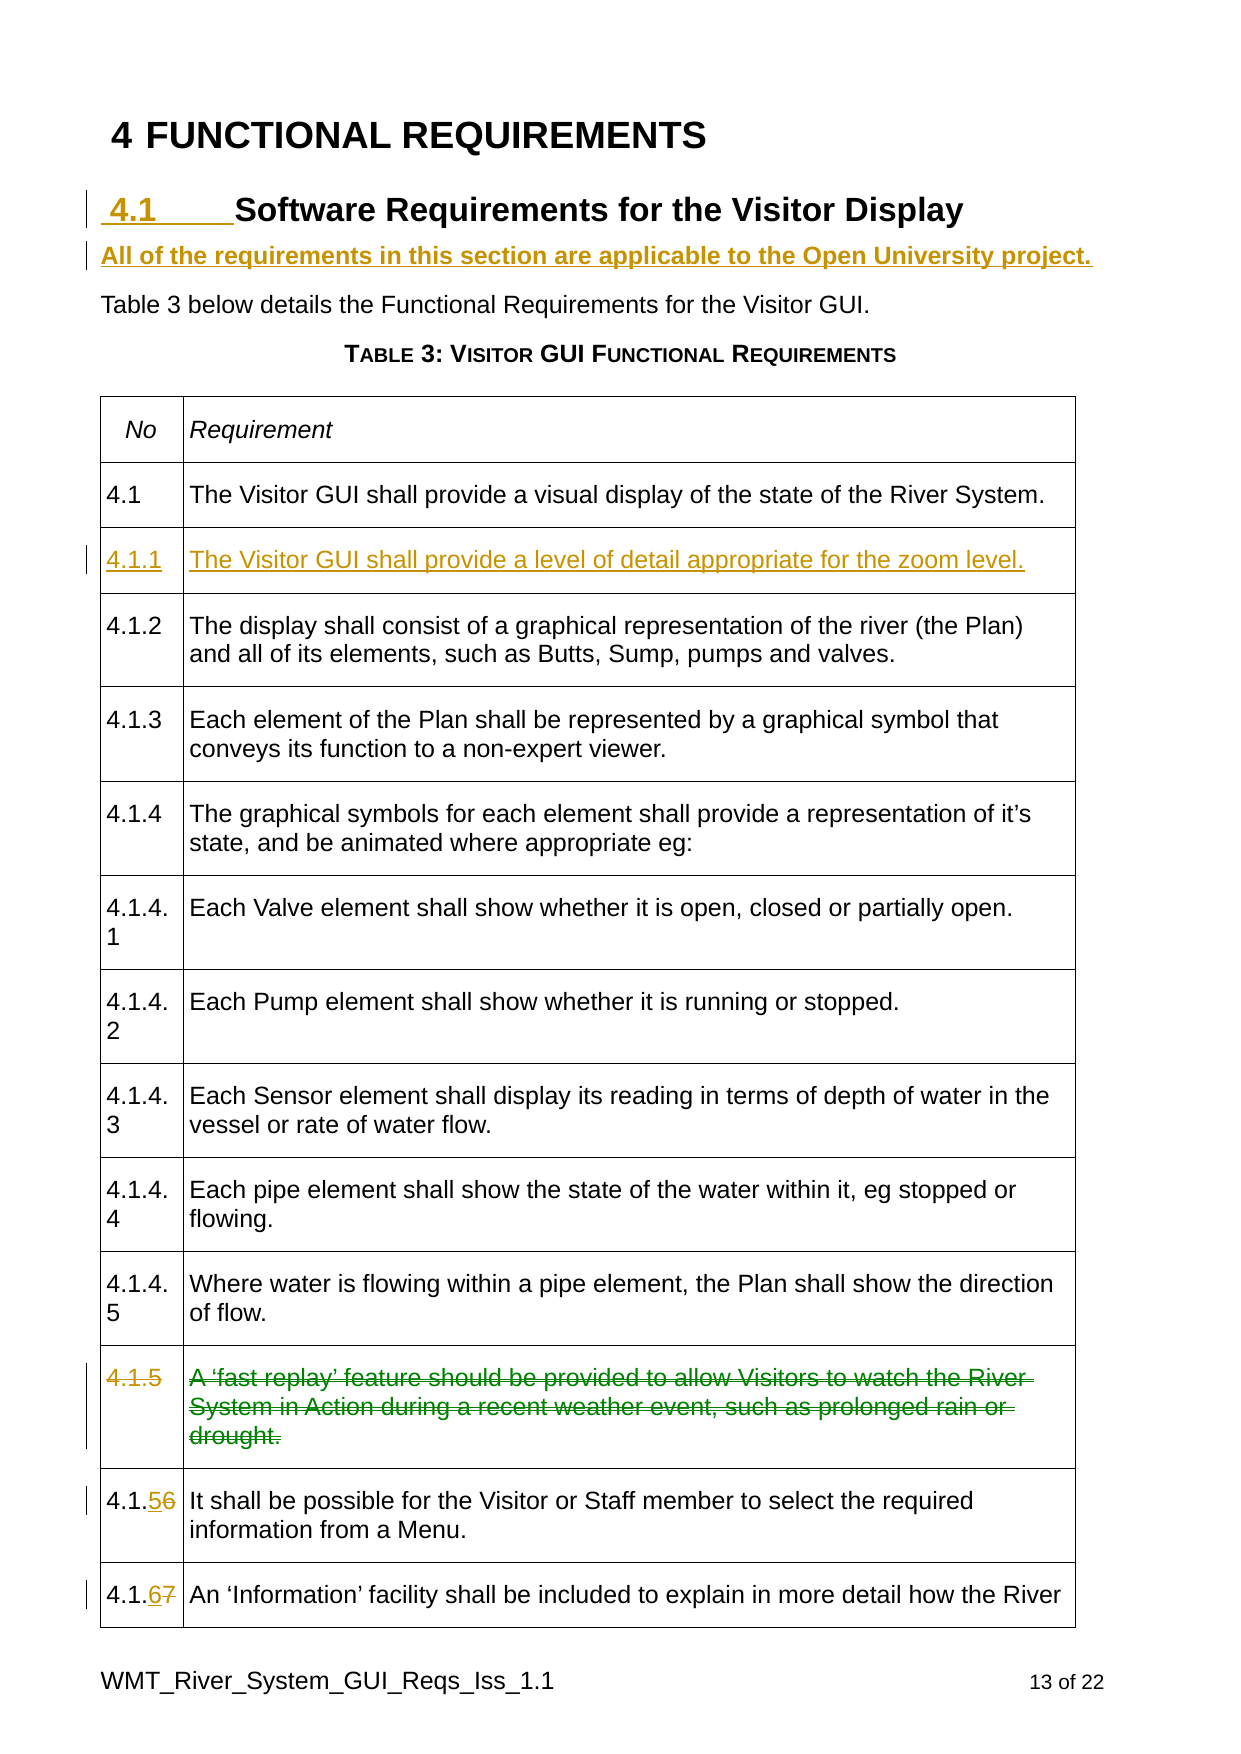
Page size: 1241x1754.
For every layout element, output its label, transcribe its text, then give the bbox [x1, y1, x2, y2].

table_cell [101, 1346, 183, 1468]
table_cell Where water is flowing within a pipe element, the Plan shall show the direction of flow. [184, 1252, 1075, 1345]
table_cell 4.1.4 [101, 782, 183, 874]
table_cell Each Valve element shall show whether it is open, closed or partially open. [184, 876, 1075, 969]
table_cell 4.1.5 [101, 1469, 183, 1562]
table_cell 4.1.4.5 [101, 1252, 183, 1345]
table_cell [184, 1346, 1075, 1468]
table_cell Each Sensor element shall display its reading in terms of depth of water in the vessel or rate of water flow. [184, 1064, 1075, 1157]
table_cell 4.1.2 [101, 594, 183, 686]
table_cell 4.1.4.3 [101, 1064, 183, 1157]
subtitle FUNCTIONAL REQUIREMENTS [100, 113, 1140, 156]
table_cell It shall be possible for the Visitor or Staff member to select the required information from a Menu. [184, 1469, 1075, 1562]
subtitle Software Requirements for the Visitor Display [100, 190, 1140, 228]
text All of the requirements in this section are applicable to the Open University project. [100, 241, 1140, 269]
table_cell Each Pump element shall show whether it is running or stopped. [184, 970, 1075, 1063]
table_cell 4.1 [101, 463, 183, 527]
table_cell 4.1.6 [101, 1563, 183, 1627]
table_cell 4.1.4.2 [101, 970, 183, 1063]
table_cell The display shall consist of a graphical representation of the river (the Plan) and all of its elements, such as Butts, Sump, pumps and valves. [184, 594, 1075, 686]
table_cell Each element of the Plan shall be represented by a graphical symbol that conveys its function to a non-expert viewer. [184, 687, 1075, 781]
table_cell 4.1.1 [101, 528, 183, 592]
table_cell Each pipe element shall show the state of the water within it, eg stopped or flowing. [184, 1158, 1075, 1251]
table_cell 4.1.4.1 [101, 876, 183, 969]
table_header No [101, 397, 183, 462]
table_cell The Visitor GUI shall provide a visual display of the state of the River System. [184, 463, 1075, 527]
subtitle Table 3: Visitor GUI Functional Requirements [100, 339, 1140, 368]
table_header Requirement [184, 397, 1075, 462]
table_cell 4.1.3 [101, 687, 183, 781]
table_cell The Visitor GUI shall provide a level of detail appropriate for the zoom level. [184, 528, 1075, 592]
text Table 3 below details the Functional Requirements for the Visitor GUI. [100, 290, 1140, 319]
table_cell An ‘Information’ facility shall be included to explain in more detail how the River [184, 1563, 1075, 1627]
table_cell 4.1.4.4 [101, 1158, 183, 1251]
table_cell The graphical symbols for each element shall provide a representation of it’s state, and be animated where appropriate eg: [184, 782, 1075, 874]
